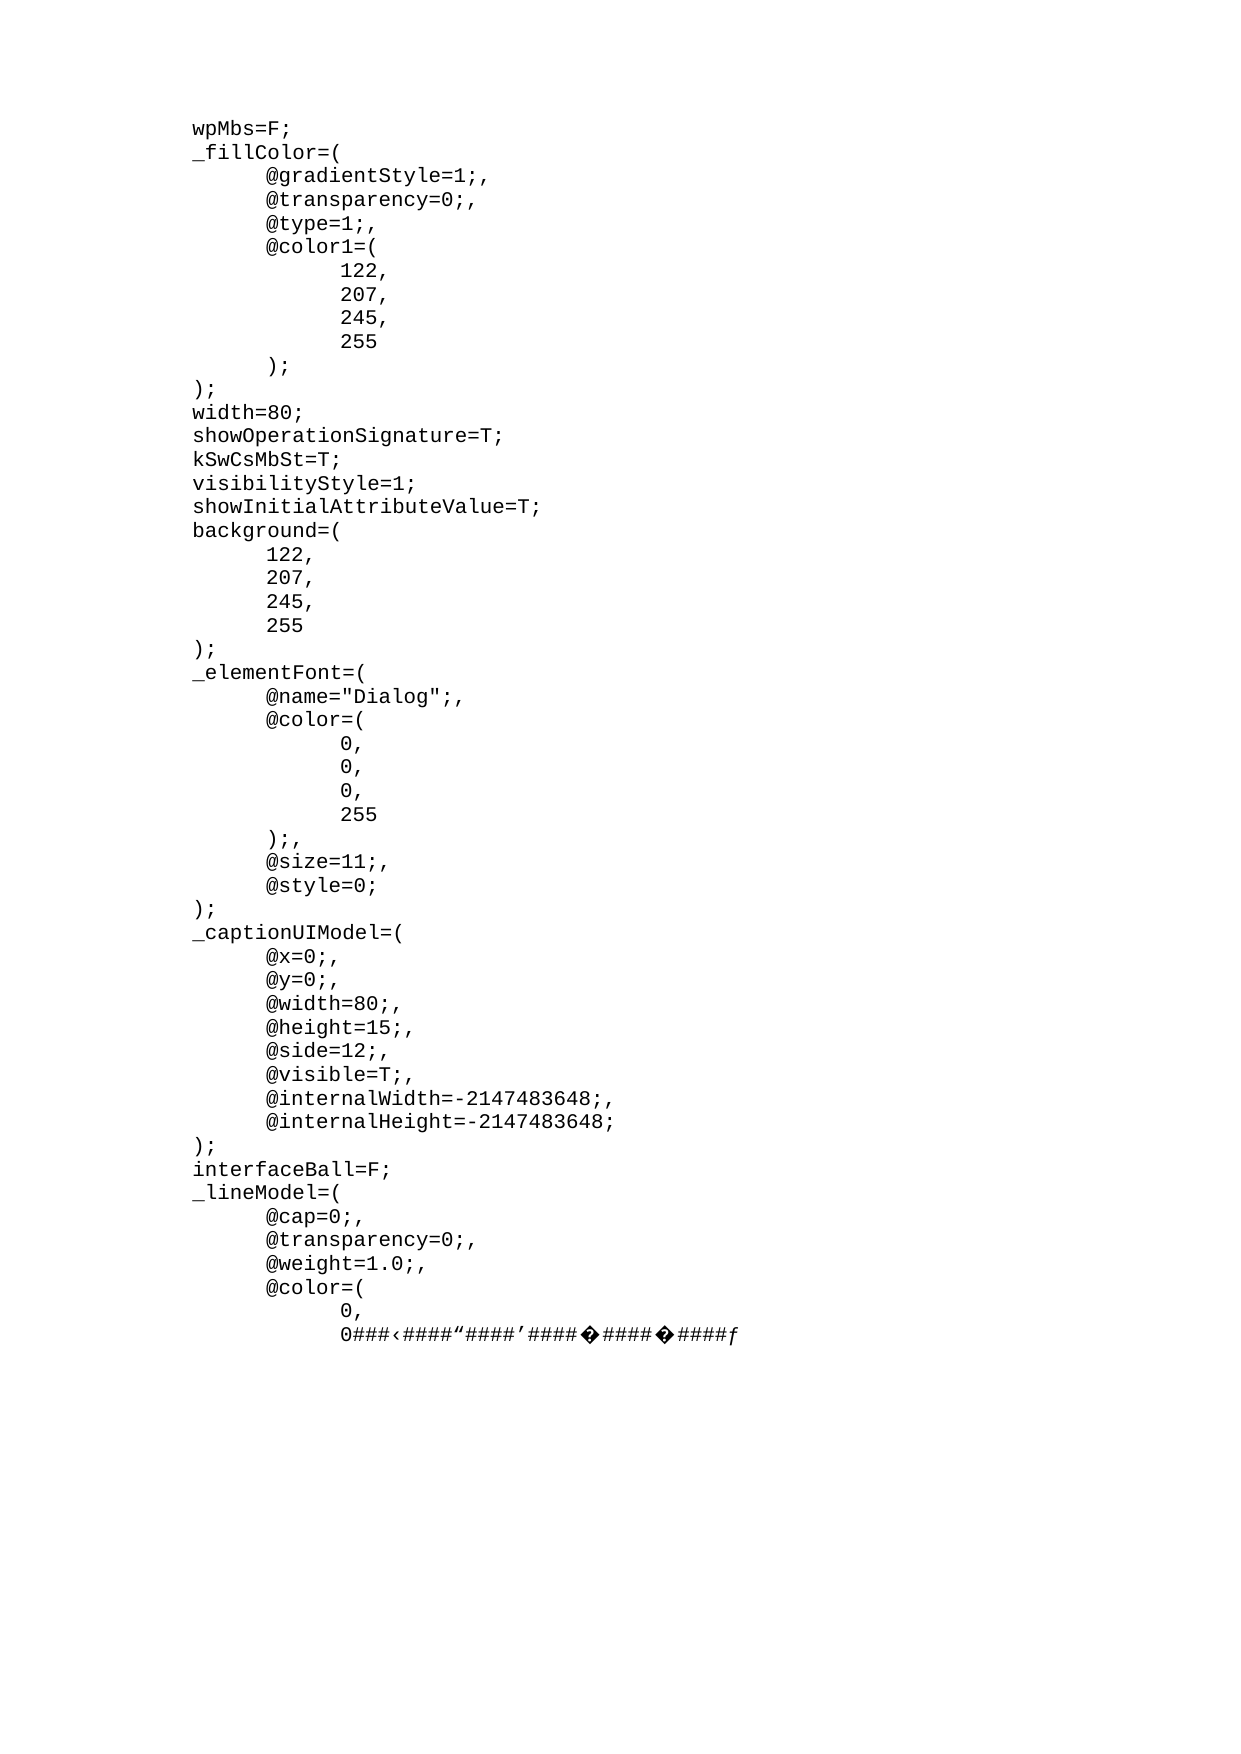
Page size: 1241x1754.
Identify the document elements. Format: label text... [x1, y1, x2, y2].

text wpMbs=F; _fillColor=( @gradientStyle=1;, @transparency=0;, @type=1;, @color1=( 122, 207, 245, 255 ); ); width=80; showOperationSignature=T; kSwCsMbSt=T; visibilityStyle=1; showInitialAttributeValue=T; background=( 122, 207, 245, 255 ); _elementFont=( @name="Dialog";, @color=( 0, 0, 0, 255 );, @size=11;, @style=0; ); _captionUIModel=( @x=0;, @y=0;, @width=80;, @height=15;, @side=12;, @visible=T;, @internalWidth=-2147483648;, @internalHeight=-2147483648; ); interfaceBall=F; _lineModel=( @cap=0;, @transparency=0;, @weight=1.0;, @color=( 0, 0###‹####“####’####�####�####ƒ [118, 118, 1122, 1348]
